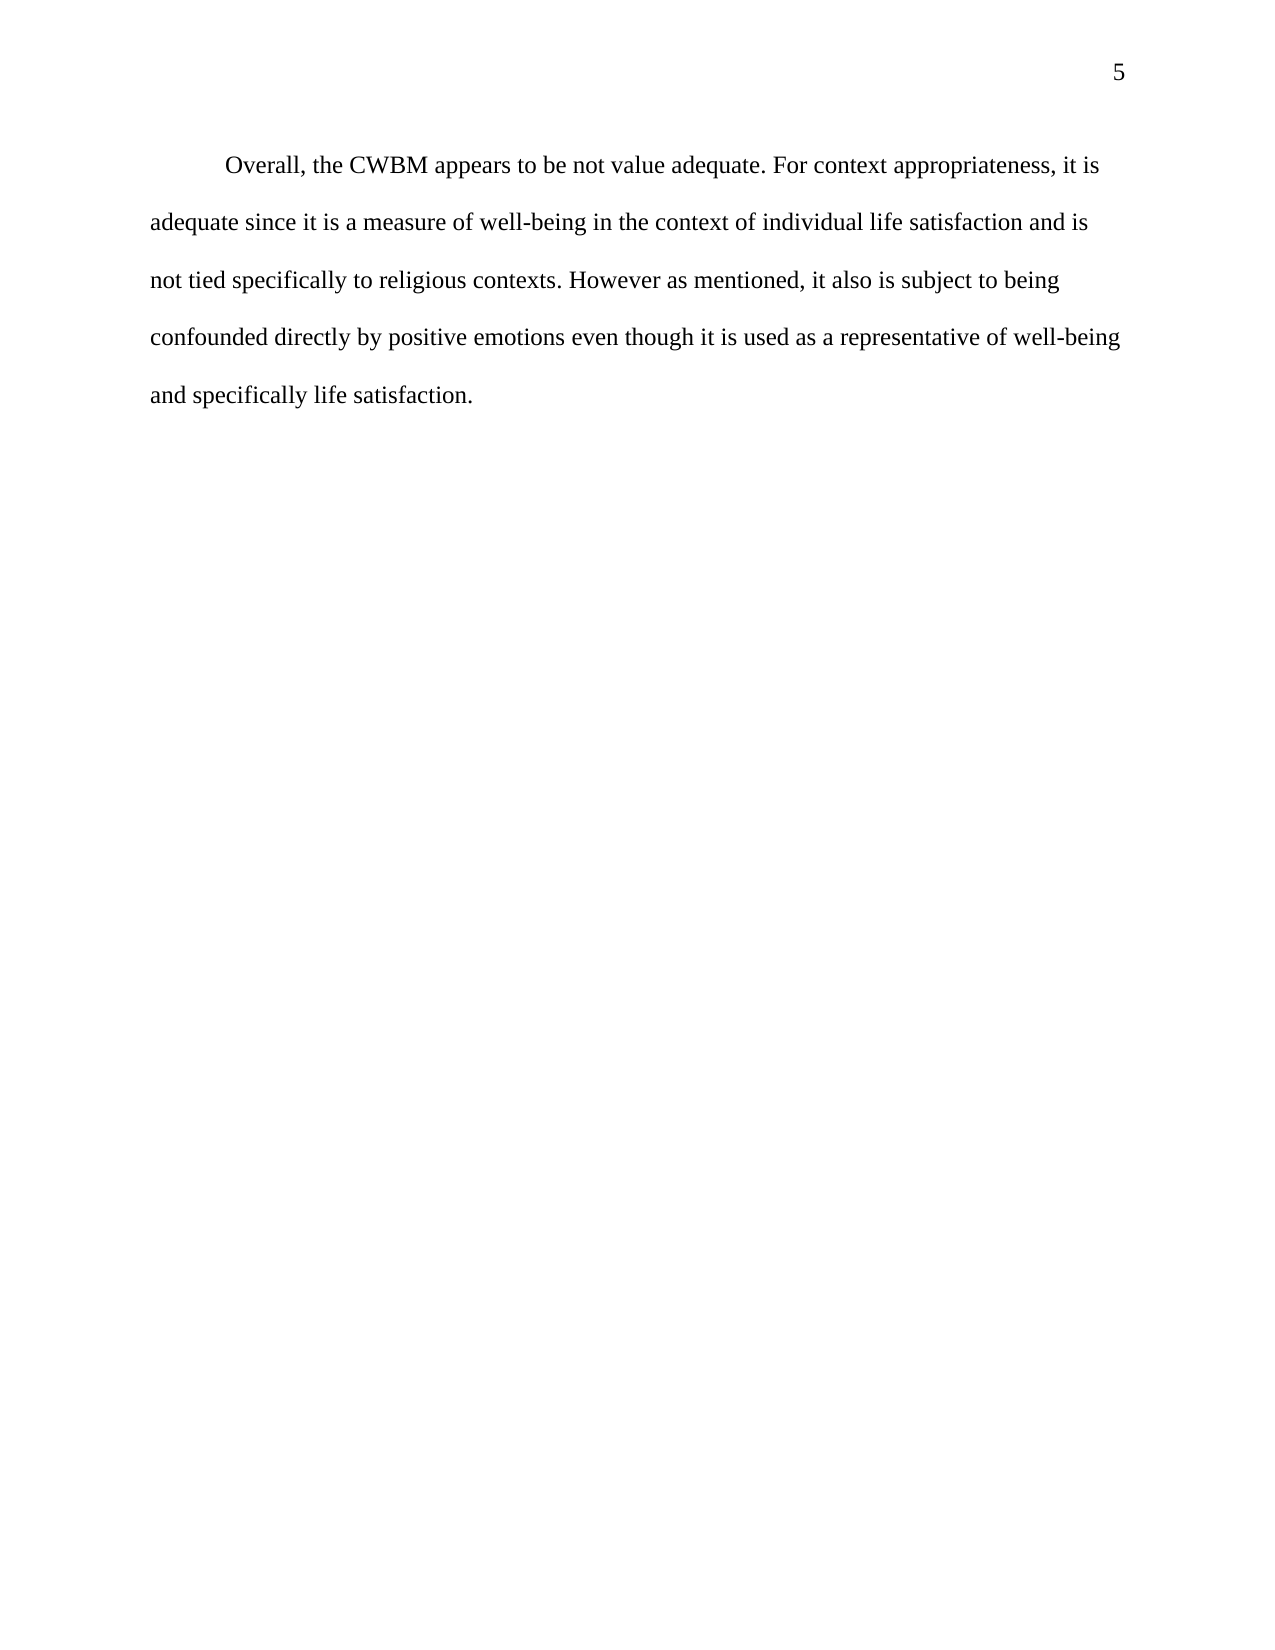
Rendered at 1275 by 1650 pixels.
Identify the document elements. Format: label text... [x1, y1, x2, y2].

text Overall, the CWBM appears to be not value adequate. For context appropriateness, it is adequate since it is a measure of well-being in the context of individual life satisfaction and is not tied specifically to religious contexts. However as mentioned, it also is subject to being confounded directly by positive emotions even though it is used as a representative of well-being and specifically life satisfaction. [150, 150, 1125, 409]
